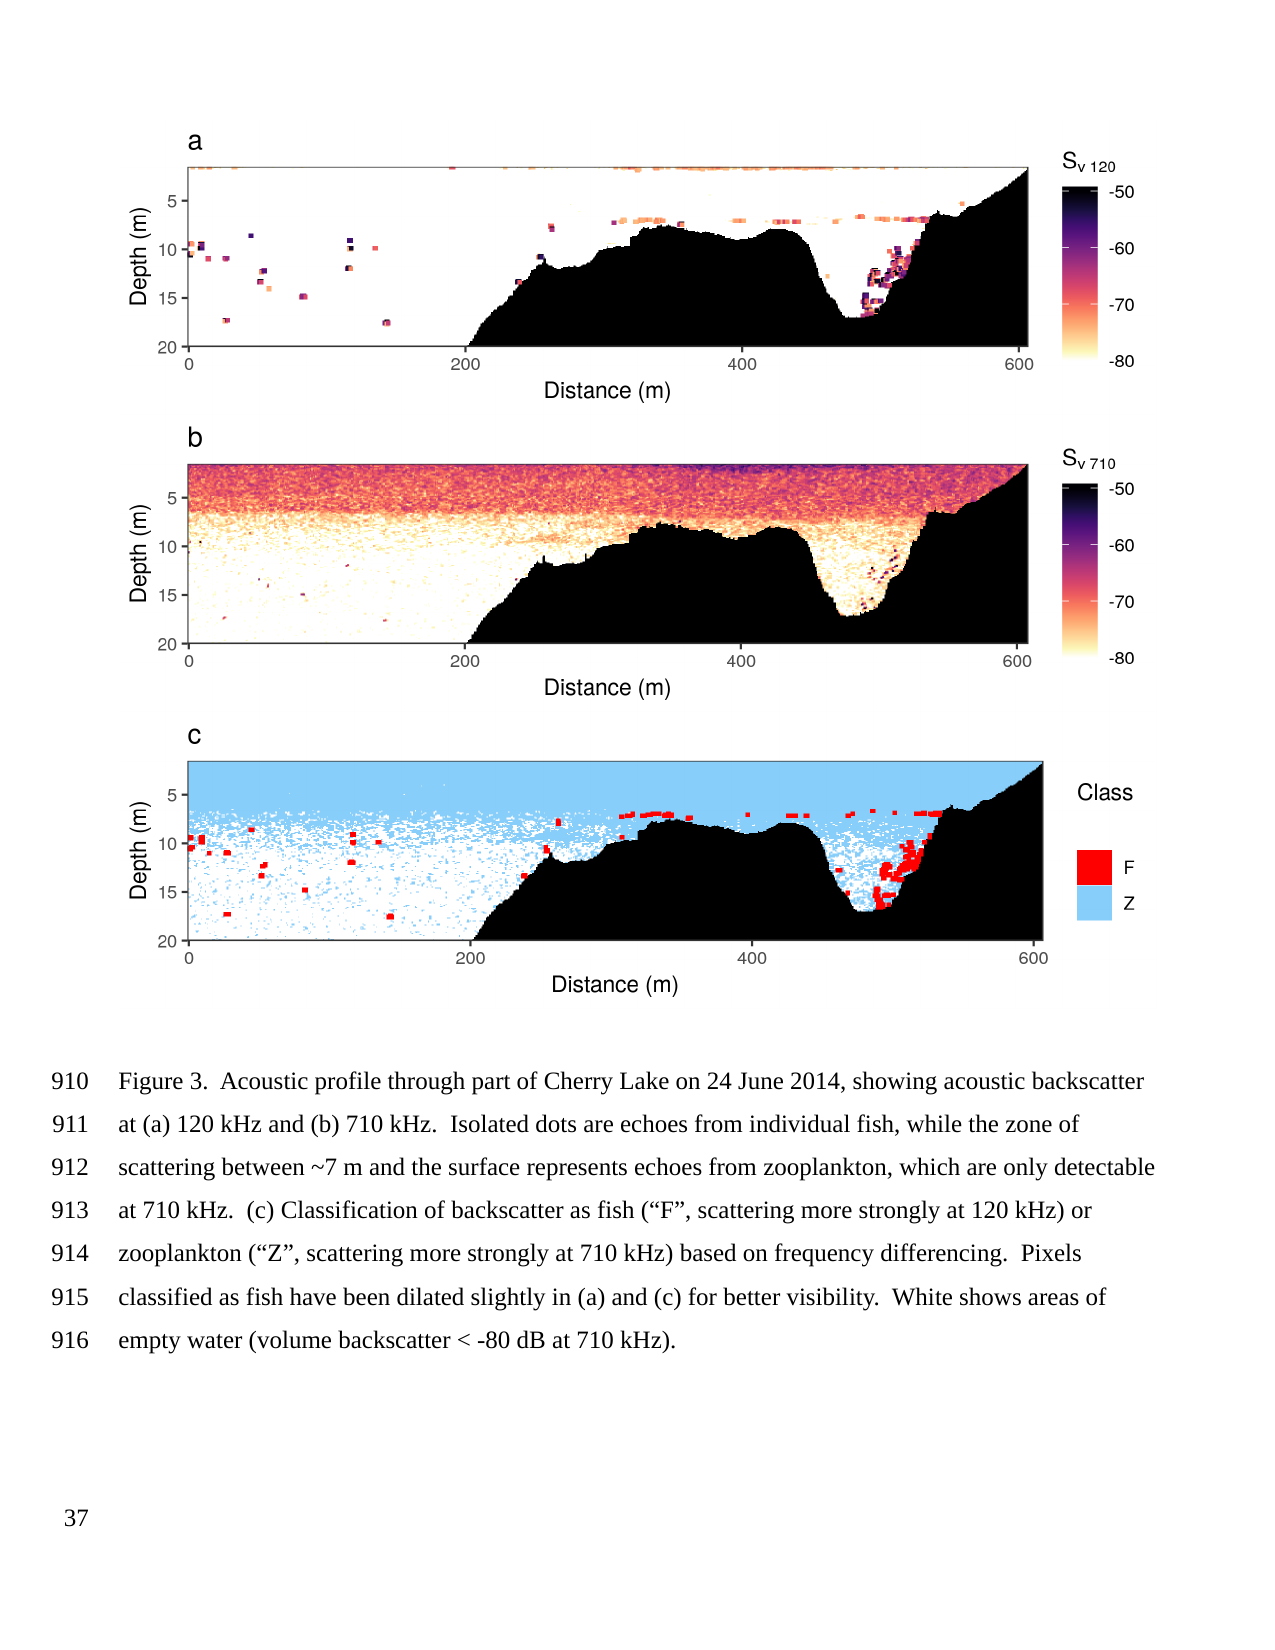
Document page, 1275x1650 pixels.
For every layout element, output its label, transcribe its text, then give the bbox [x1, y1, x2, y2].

text Figure 3. Acoustic profile through part of Cherry Lake on 24 June 2014, showing acoustic backscatter at (a) 120 kHz and (b) 710 kHz. Isolated dots are echoes from individual fish, while the zone of scattering between ~7 m and the surface represents echoes from zooplankton, which are only detectable at 710 kHz. (c) Classification of backscatter as fish (“F”, scattering more strongly at 120 kHz) or zooplankton (“Z”, scattering more strongly at 710 kHz) based on frequency differencing. Pixels classified as fish have been dilated slightly in (a) and (c) for better visibility. White shows areas of empty water (volume backscatter < -80 dB at 710 kHz). [118, 1066, 1157, 1353]
picture [118, 118, 1157, 1009]
